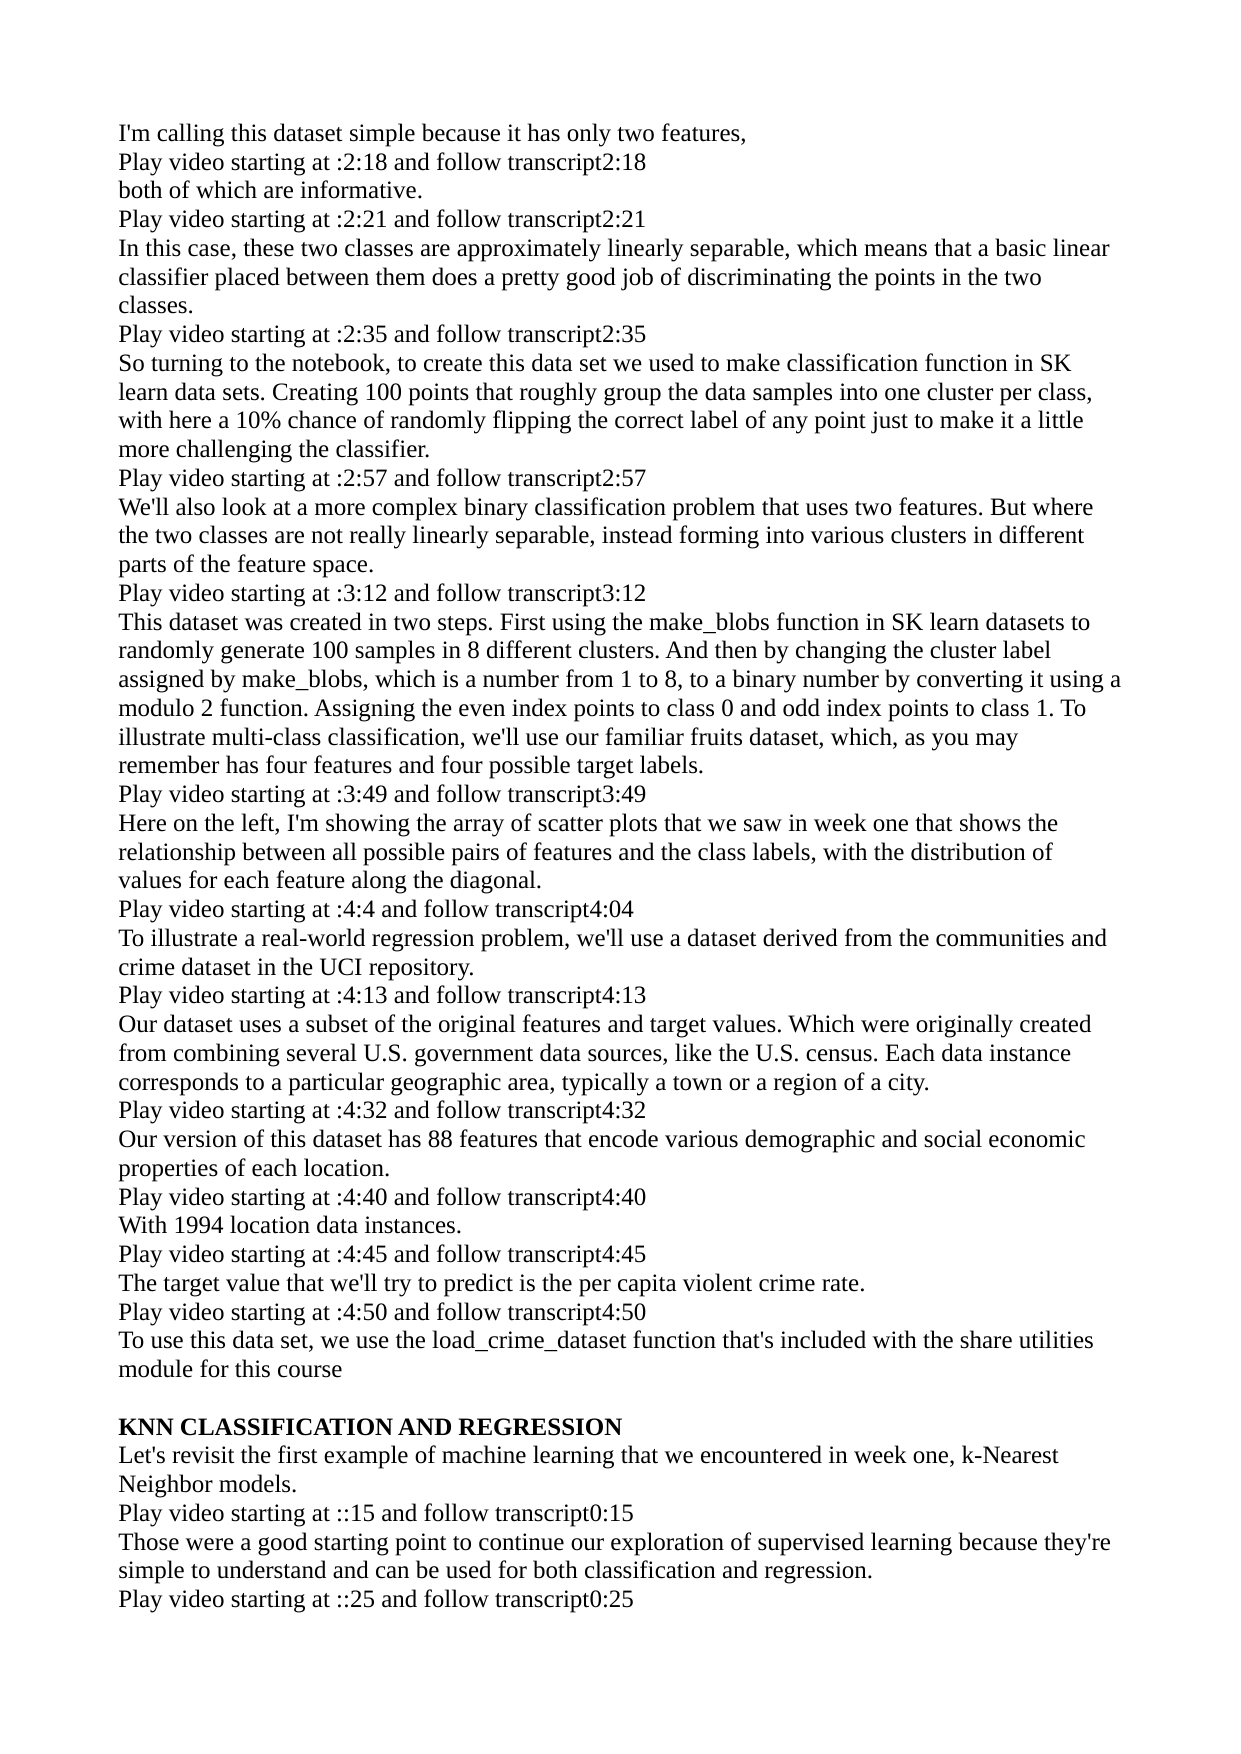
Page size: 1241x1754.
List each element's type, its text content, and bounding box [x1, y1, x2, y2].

text Let's revisit the first example of machine learning that we encountered in week one, k-Nearest Neighbor models. [118, 1441, 1122, 1498]
text This dataset was created in two steps. First using the make_blobs function in SK learn datasets to randomly generate 100 samples in 8 different clusters. And then by changing the cluster label assigned by make_blobs, which is a number from 1 to 8, to a binary number by converting it using a modulo 2 function. Assigning the even index points to class 0 and odd index points to class 1. To illustrate multi-class classification, we'll use our familiar fruits dataset, which, as you may remember has four features and four possible target labels. [118, 607, 1122, 779]
text Play video starting at :2:35 and follow transcript2:35 [118, 319, 1122, 348]
text We'll also look at a more complex binary classification problem that uses two features. But where the two classes are not really linearly separable, instead forming into various clusters in different parts of the feature space. [118, 492, 1122, 578]
text Those were a good starting point to continue our exploration of supervised learning because they're simple to understand and can be used for both classification and regression. [118, 1527, 1122, 1584]
text Play video starting at :4:50 and follow transcript4:50 [118, 1297, 1122, 1326]
text Play video starting at ::15 and follow transcript0:15 [118, 1498, 1122, 1527]
text Our version of this dataset has 88 features that encode various demographic and social economic properties of each location. [118, 1124, 1122, 1182]
text KNN CLASSIFICATION AND REGRESSION [118, 1412, 1122, 1441]
text Play video starting at :2:57 and follow transcript2:57 [118, 463, 1122, 492]
text To illustrate a real-world regression problem, we'll use a dataset derived from the communities and crime dataset in the UCI repository. [118, 923, 1122, 981]
text Play video starting at :3:12 and follow transcript3:12 [118, 578, 1122, 607]
text Play video starting at :4:45 and follow transcript4:45 [118, 1239, 1122, 1268]
text Play video starting at :3:49 and follow transcript3:49 [118, 779, 1122, 808]
text In this case, these two classes are approximately linearly separable, which means that a basic linear classifier placed between them does a pretty good job of discriminating the points in the two classes. [118, 233, 1122, 319]
text I'm calling this dataset simple because it has only two features, [118, 118, 1122, 147]
text Play video starting at :4:40 and follow transcript4:40 [118, 1182, 1122, 1211]
text So turning to the notebook, to create this data set we used to make classification function in SK learn data sets. Creating 100 points that roughly group the data samples into one cluster per class, with here a 10% chance of randomly flipping the correct label of any point just to make it a little more challenging the classifier. [118, 348, 1122, 463]
text Play video starting at :4:32 and follow transcript4:32 [118, 1096, 1122, 1124]
text Play video starting at ::25 and follow transcript0:25 [118, 1584, 1122, 1613]
text Play video starting at :2:18 and follow transcript2:18 [118, 147, 1122, 176]
text Play video starting at :4:4 and follow transcript4:04 [118, 894, 1122, 923]
text Our dataset uses a subset of the original features and target values. Which were originally created from combining several U.S. government data sources, like the U.S. census. Each data instance corresponds to a particular geographic area, typically a town or a region of a city. [118, 1009, 1122, 1096]
text The target value that we'll try to predict is the per capita violent crime rate. [118, 1268, 1122, 1297]
text Here on the left, I'm showing the array of scatter plots that we saw in week one that shows the relationship between all possible pairs of features and the class labels, with the distribution of values for each feature along the diagonal. [118, 808, 1122, 894]
text To use this data set, we use the load_crime_dataset function that's included with the share utilities module for this course [118, 1326, 1122, 1383]
text both of which are informative. [118, 176, 1122, 204]
text Play video starting at :2:21 and follow transcript2:21 [118, 204, 1122, 233]
text With 1994 location data instances. [118, 1211, 1122, 1239]
text Play video starting at :4:13 and follow transcript4:13 [118, 981, 1122, 1009]
